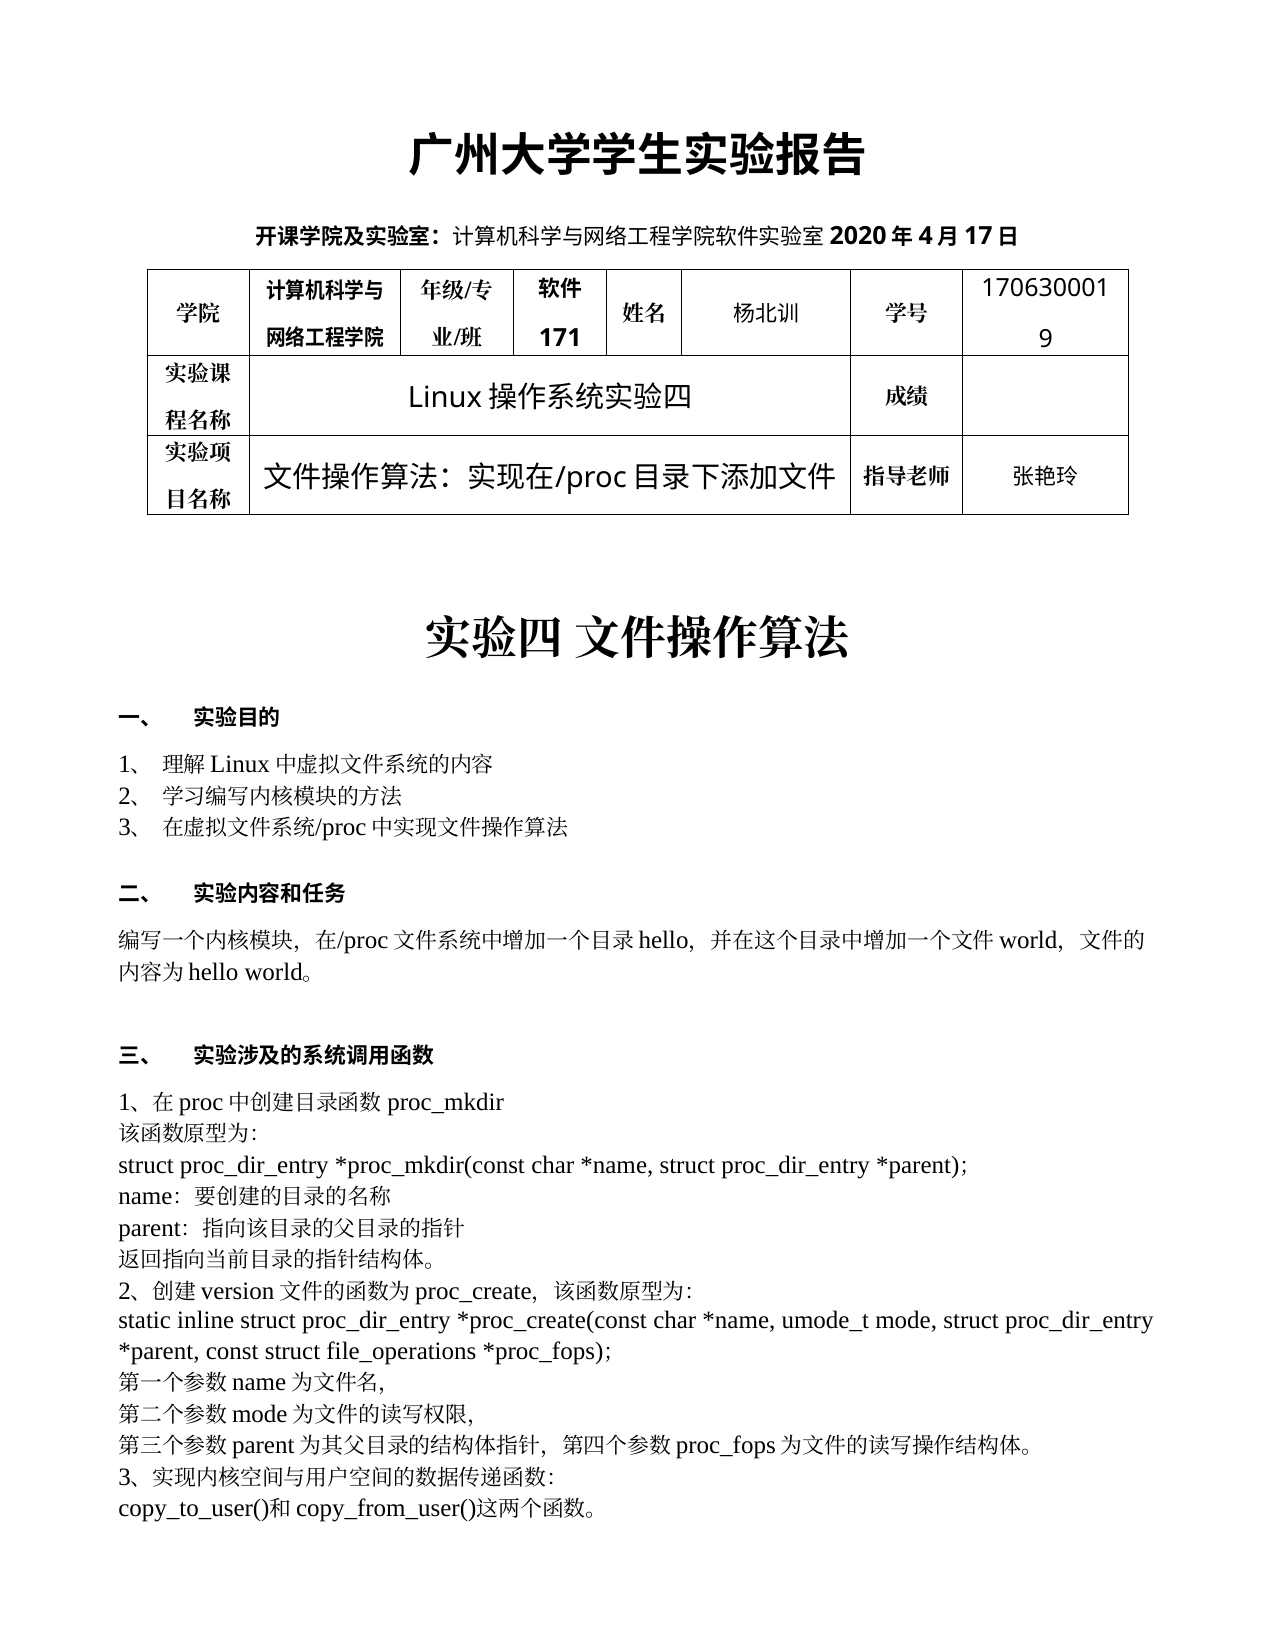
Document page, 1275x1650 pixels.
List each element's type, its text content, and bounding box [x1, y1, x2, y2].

text 开课学院及实验室：计算机科学与网络工程学院软件实验室 2020年 4月17日 [118, 218, 1157, 252]
text 3、 在虚拟文件系统/proc中实现文件操作算法 [118, 811, 1157, 842]
text 实验四 文件操作算法 [118, 601, 1157, 667]
text 编写一个内核模块，在/proc文件系统中增加一个目录hello，并在这个目录中增加一个文件world，文件的内容为hello world。 [118, 924, 1157, 987]
text 3、实现内核空间与用户空间的数据传递函数： [118, 1460, 1157, 1491]
table_header 1706300019 [963, 270, 1128, 355]
table_header 软件171 [514, 270, 606, 355]
table_cell 实验课程名称 [148, 356, 249, 434]
table_cell 指导老师 [851, 436, 962, 514]
table_cell 张艳玲 [963, 436, 1128, 514]
table_header 姓名 [607, 270, 681, 355]
list 实验内容和任务 [118, 876, 1157, 908]
table_header 学院 [148, 270, 249, 355]
text parent：指向该目录的父目录的指针 [118, 1211, 1157, 1242]
table_header 学号 [851, 270, 962, 355]
text copy_to_user()和copy_from_user()这两个函数。 [118, 1491, 1157, 1523]
table_header 杨北训 [682, 270, 850, 355]
table_cell Linux操作系统实验四 [250, 356, 850, 434]
list 实验目的 [118, 700, 1157, 732]
text 该函数原型为： [118, 1117, 1157, 1148]
text 1、在proc中创建目录函数 proc_mkdir [118, 1085, 1157, 1117]
table_header 计算机科学与网络工程学院 [250, 270, 400, 355]
list 实验涉及的系统调用函数 [118, 1038, 1157, 1069]
table_cell 实验项目名称 [148, 436, 249, 514]
text struct proc_dir_entry *proc_mkdir(const char *name, struct proc_dir_entry *parent)； [118, 1148, 1157, 1179]
text name：要创建的目录的名称 [118, 1179, 1157, 1211]
text 第一个参数name为文件名， [118, 1366, 1157, 1397]
text 第三个参数parent为其父目录的结构体指针，第四个参数proc_fops为文件的读写操作结构体。 [118, 1428, 1157, 1460]
table_header 年级/专业/班 [401, 270, 513, 355]
text 第二个参数mode为文件的读写权限， [118, 1397, 1157, 1428]
text static inline struct proc_dir_entry *proc_create(const char *name, umode_t mode, struct proc_dir_entry *parent, const struct file_operations *proc_fops)； [118, 1305, 1157, 1366]
text 2、 学习编写内核模块的方法 [118, 779, 1157, 811]
table_cell [963, 356, 1128, 434]
table_cell 文件操作算法：实现在/proc目录下添加文件 [250, 436, 850, 514]
text 2、创建version文件的函数为proc_create，该函数原型为： [118, 1274, 1157, 1305]
table_cell 成绩 [851, 356, 962, 434]
text 广州大学学生实验报告 [118, 118, 1157, 184]
text 1、 理解Linux中虚拟文件系统的内容 [118, 748, 1157, 779]
text 返回指向当前目录的指针结构体。 [118, 1242, 1157, 1274]
